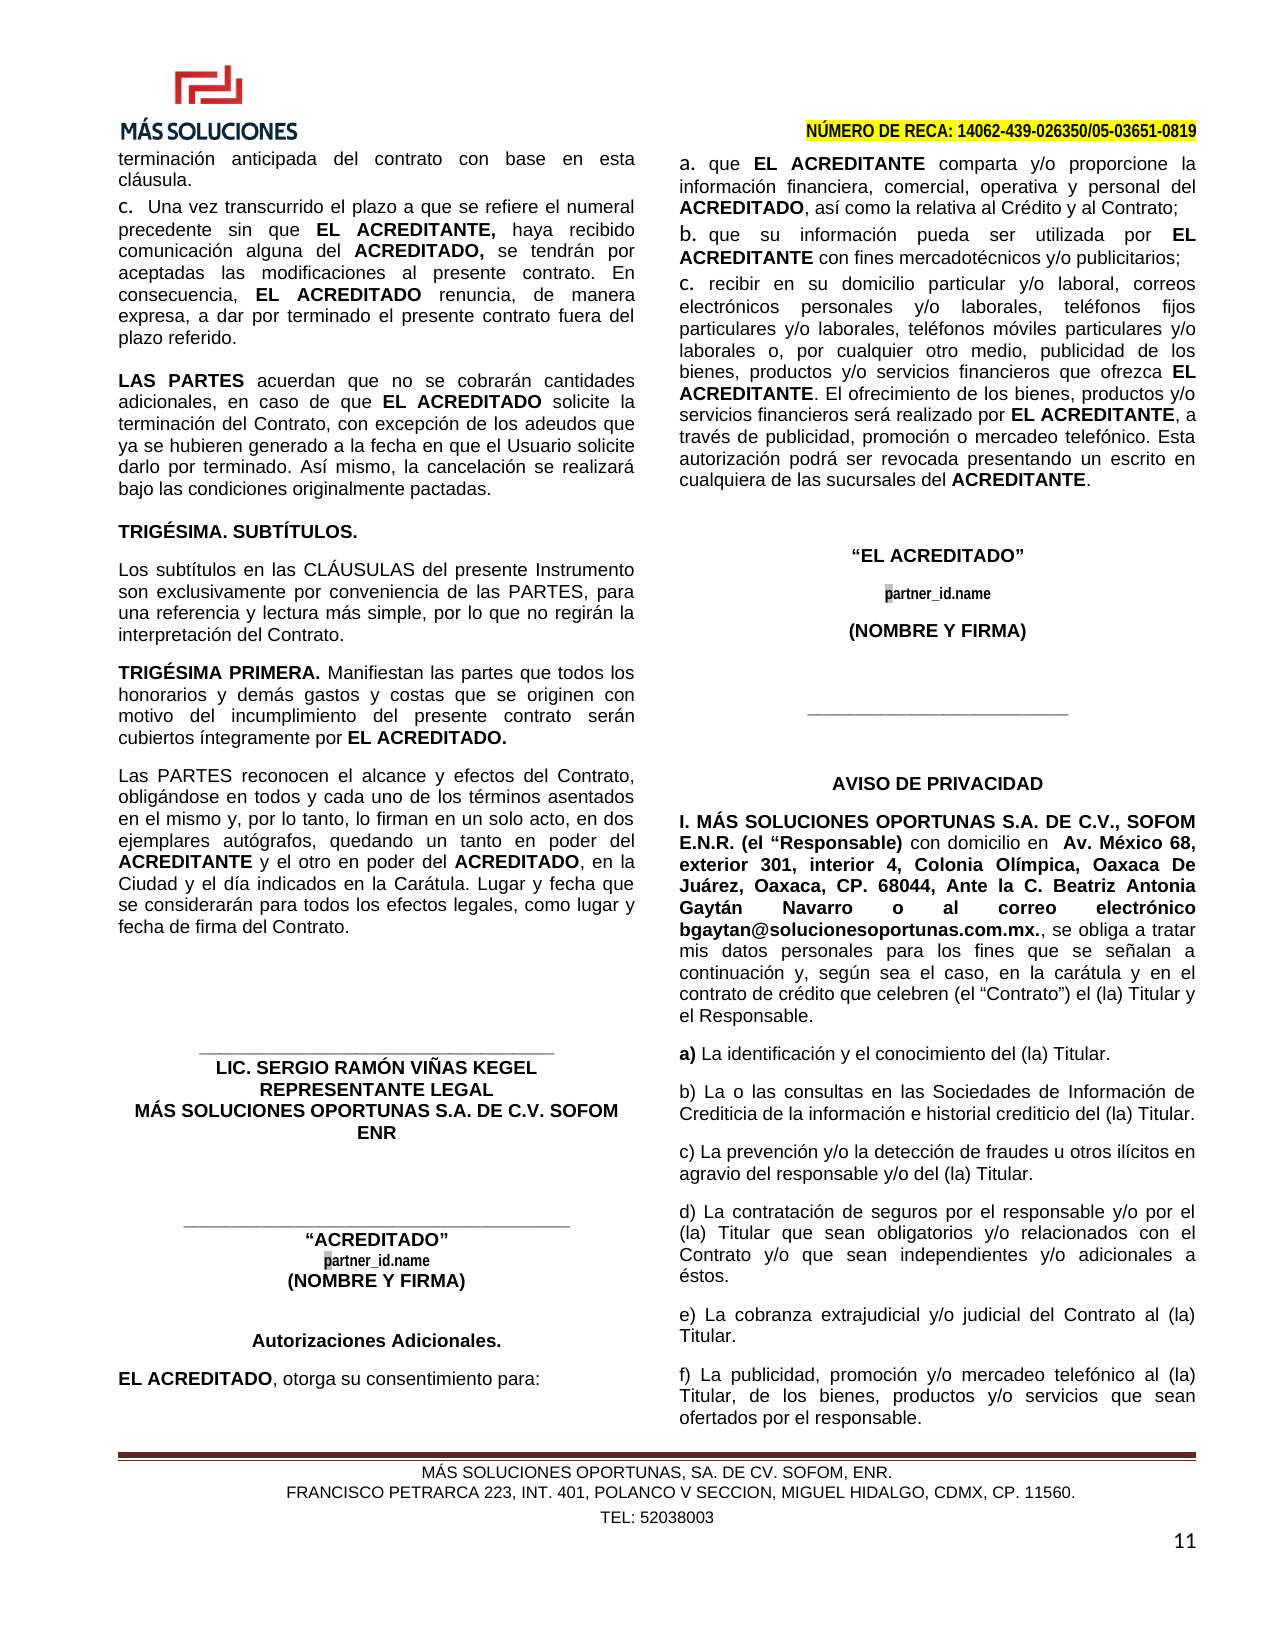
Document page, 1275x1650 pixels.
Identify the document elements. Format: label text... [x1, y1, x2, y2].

text f) La publicidad, promoción y/o mercadeo telefónico al (la) Titular, de los bienes, productos y/o servicios que sean ofertados por el responsable. [679, 1363, 1196, 1428]
text e) La cobranza extrajudicial y/o judicial del Contrato al (la) Titular. [679, 1303, 1196, 1347]
text (NOMBRE Y FIRMA) [118, 1270, 635, 1292]
text a) La identificación y el conocimiento del (la) Titular. [679, 1043, 1196, 1064]
list que su información pueda ser utilizada por EL ACREDITANTE con fines mercadotécnicos y/o publicitarios; [679, 219, 1196, 268]
text partner_id.name [679, 583, 1196, 603]
text d) La contratación de seguros por el responsable y/o por el (la) Titular que sean obligatorios y/o relacionados con el Contrato y/o que sean independientes y/o adicionales a éstos. [679, 1201, 1196, 1287]
text (NOMBRE Y FIRMA) [679, 619, 1196, 641]
text Las PARTES reconocen el alcance y efectos del Contrato, obligándose en todos y cada uno de los términos asentados en el mismo y, por lo tanto, lo firman en un solo acto, en dos ejemplares autógrafos, quedando un tanto en poder del ACREDITANTE y el otro en poder del ACREDITADO, en la Ciudad y el día indicados en la Carátula. Lugar y fecha que se considerarán para todos los efectos legales, como lugar y fecha de firma del Contrato. [118, 765, 635, 937]
list que EL ACREDITANTE comparta y/o proporcione la información financiera, comercial, operativa y personal del ACREDITADO, así como la relativa al Crédito y al Contrato; [679, 148, 1196, 219]
list Una vez transcurrido el plazo a que se refiere el numeral precedente sin que EL ACREDITANTE, haya recibido comunicación alguna del ACREDITADO, se tendrán por aceptadas las modificaciones al presente contrato. En consecuencia, EL ACREDITADO renuncia, de manera expresa, a dar por terminado el presente contrato fuera del plazo referido. [118, 191, 635, 348]
text __________________________________ [118, 1035, 635, 1057]
text “ACREDITADO” [118, 1229, 635, 1251]
text _________________________ [679, 696, 1196, 717]
text I. MÁS SOLUCIONES OPORTUNAS S.A. DE C.V., SOFOM E.N.R. (el “Responsable) con domicilio en Av. México 68, exterior 301, interior 4, Colonia Olímpica, Oaxaca De Juárez, Oaxaca, CP. 68044, Ante la C. Beatriz Antonia Gaytán Navarro o al correo electrónico bgaytan@solucionesoportunas.com.mx., se obliga a tratar mis datos personales para los fines que se señalan a continuación y, según sea el caso, en la carátula y en el contrato de crédito que celebren (el “Contrato”) el (la) Titular y el Responsable. [679, 811, 1196, 1026]
picture [115, 60, 302, 148]
list recibir en su domicilio particular y/o laboral, correos electrónicos personales y/o laborales, teléfonos fijos particulares y/o laborales, teléfonos móviles particulares y/o laborales o, por cualquier otro medio, publicidad de los bienes, productos y/o servicios financieros que ofrezca EL ACREDITANTE. El ofrecimiento de los bienes, productos y/o servicios financieros será realizado por EL ACREDITANTE, a través de publicidad, promoción o mercadeo telefónico. Esta autorización podrá ser revocada presentando un escrito en cualquiera de las sucursales del ACREDITANTE. [679, 268, 1196, 490]
text REPRESENTANTE LEGAL [118, 1078, 635, 1100]
text _____________________________________ [118, 1208, 635, 1229]
text Autorizaciones Adicionales. [118, 1330, 635, 1351]
text EL ACREDITADO, otorga su consentimiento para: [118, 1368, 635, 1389]
text TRIGÉSIMA PRIMERA. Manifiestan las partes que todos los honorarios y demás gastos y costas que se originen con motivo del incumplimiento del presente contrato serán cubiertos íntegramente por EL ACREDITADO. [118, 662, 635, 748]
text TRIGÉSIMA. SUBTÍTULOS. [118, 521, 635, 542]
list terminación anticipada del contrato con base en esta cláusula. [118, 148, 635, 191]
text “EL ACREDITADO” [679, 545, 1196, 567]
text c) La prevención y/o la detección de fraudes u otros ilícitos en agravio del responsable y/o del (la) Titular. [679, 1141, 1196, 1184]
text MÁS SOLUCIONES OPORTUNAS S.A. DE C.V. SOFOM ENR [118, 1100, 635, 1143]
text LAS PARTES acuerdan que no se cobrarán cantidades adicionales, en caso de que EL ACREDITADO solicite la terminación del Contrato, con excepción de los adeudos que ya se hubieren generado a la fecha en que el Usuario solicite darlo por terminado. Así mismo, la cancelación se realizará bajo las condiciones originalmente pactadas. [118, 370, 635, 499]
text b) La o las consultas en las Sociedades de Información de Crediticia de la información e historial crediticio del (la) Titular. [679, 1081, 1196, 1124]
text Los subtítulos en las CLÁUSULAS del presente Instrumento son exclusivamente por conveniencia de las PARTES, para una referencia y lectura más simple, por lo que no regirán la interpretación del Contrato. [118, 559, 635, 645]
text partner_id.name [118, 1251, 635, 1270]
text AVISO DE PRIVACIDAD [679, 772, 1196, 794]
text LIC. SERGIO RAMÓN VIÑAS KEGEL [118, 1057, 635, 1078]
